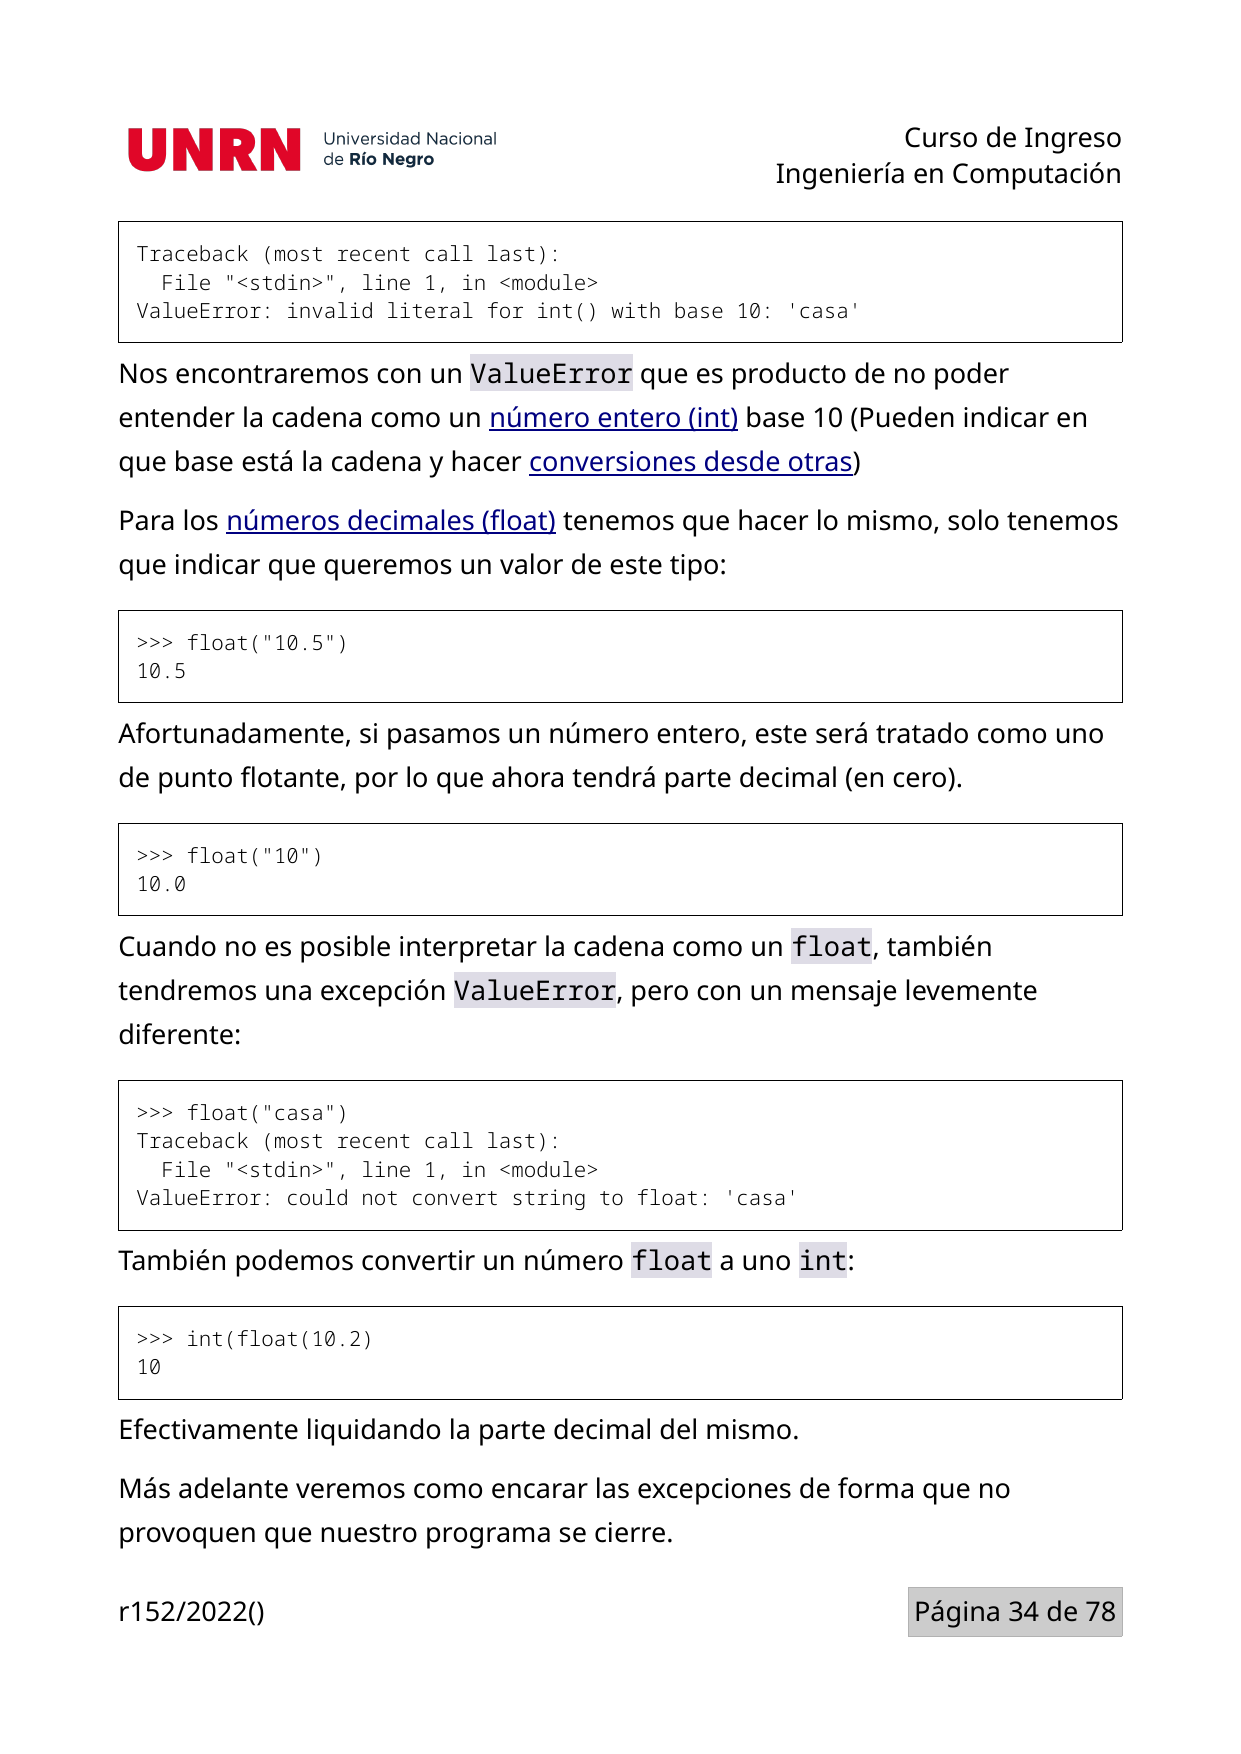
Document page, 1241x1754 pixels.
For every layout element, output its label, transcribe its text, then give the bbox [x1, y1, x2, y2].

text 10 [119, 1335, 1122, 1399]
text 10.5 [119, 638, 1122, 702]
text >>> int(float(10.2) [119, 1307, 1122, 1335]
picture [118, 118, 505, 180]
text También podemos convertir un número float a uno int: [712, 1242, 799, 1278]
text Más adelante veremos como encarar las excepciones de forma que no provoquen que nuestro programa se cierre. [118, 1469, 1122, 1550]
text >>> float("10") [119, 824, 1122, 852]
text Nos encontraremos con un ValueError que es producto de no poder entender la cadena como un número entero (int) base 10 (Pueden indicar en que base está la cadena y hacer conversiones desde otras) [118, 354, 1122, 479]
text >>> float("casa") [119, 1081, 1122, 1109]
text Cuando no es posible interpretar la cadena como un float, también tendremos una excepción ValueError, pero con un mensaje levemente diferente: [118, 927, 1122, 1053]
text También podemos convertir un número float a uno int: [118, 1242, 631, 1278]
text ValueError: could not convert string to float: 'casa' [119, 1166, 1122, 1230]
text Para los números decimales (float) tenemos que hacer lo mismo, solo tenemos que indicar que queremos un valor de este tipo: [118, 501, 1122, 582]
text ValueError: invalid literal for int() with base 10: 'casa' [119, 278, 1122, 342]
text >>> float("10.5") [119, 611, 1122, 638]
text 10.0 [119, 852, 1122, 915]
text Traceback (most recent call last): [119, 222, 1122, 250]
text También podemos convertir un número float a uno int: [847, 1242, 1122, 1278]
text Afortunadamente, si pasamos un número entero, este será tratado como uno de punto flotante, por lo que ahora tendrá parte decimal (en cero). [118, 714, 1122, 795]
text File "<stdin>", line 1, in <module> [119, 250, 1122, 278]
text Traceback (most recent call last): [119, 1109, 1122, 1137]
text Efectivamente liquidando la parte decimal del mismo. [118, 1411, 1122, 1447]
text File "<stdin>", line 1, in <module> [119, 1137, 1122, 1166]
